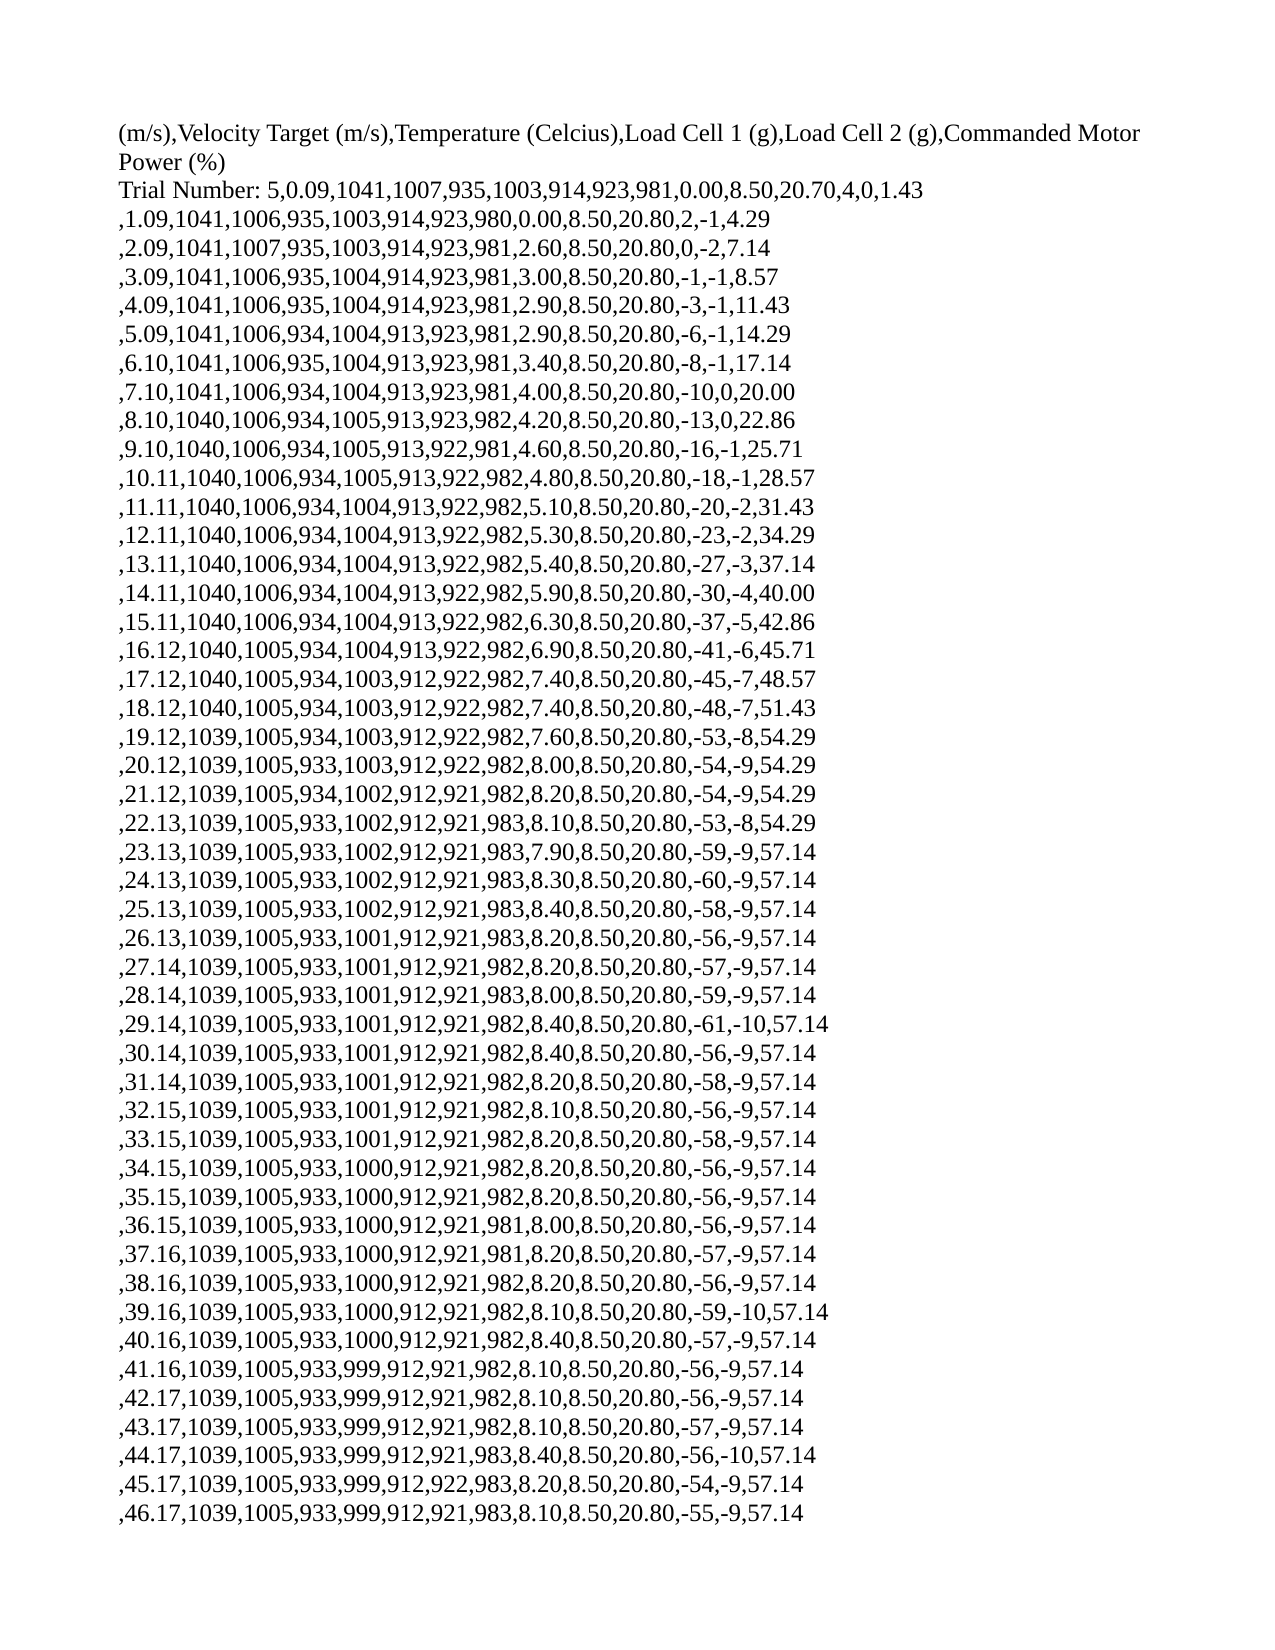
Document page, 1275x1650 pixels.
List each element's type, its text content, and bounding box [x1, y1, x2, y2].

text ,17.12,1040,1005,934,1003,912,922,982,7.40,8.50,20.80,-45,-7,48.57 [118, 664, 1157, 693]
text ,31.14,1039,1005,933,1001,912,921,982,8.20,8.50,20.80,-58,-9,57.14 [118, 1067, 1157, 1096]
text ,13.11,1040,1006,934,1004,913,922,982,5.40,8.50,20.80,-27,-3,37.14 [118, 549, 1157, 578]
text ,35.15,1039,1005,933,1000,912,921,982,8.20,8.50,20.80,-56,-9,57.14 [118, 1182, 1157, 1211]
text ,11.11,1040,1006,934,1004,913,922,982,5.10,8.50,20.80,-20,-2,31.43 [118, 492, 1157, 521]
text ,45.17,1039,1005,933,999,912,922,983,8.20,8.50,20.80,-54,-9,57.14 [118, 1469, 1157, 1498]
text ,33.15,1039,1005,933,1001,912,921,982,8.20,8.50,20.80,-58,-9,57.14 [118, 1124, 1157, 1153]
text ,32.15,1039,1005,933,1001,912,921,982,8.10,8.50,20.80,-56,-9,57.14 [118, 1096, 1157, 1124]
text ,3.09,1041,1006,935,1004,914,923,981,3.00,8.50,20.80,-1,-1,8.57 [118, 262, 1157, 291]
text (m/s),Velocity Target (m/s),Temperature (Celcius),Load Cell 1 (g),Load Cell 2 (g),Commanded Motor Power (%) [118, 118, 1157, 176]
text ,20.12,1039,1005,933,1003,912,922,982,8.00,8.50,20.80,-54,-9,54.29 [118, 751, 1157, 779]
text ,15.11,1040,1006,934,1004,913,922,982,6.30,8.50,20.80,-37,-5,42.86 [118, 607, 1157, 636]
text ,46.17,1039,1005,933,999,912,921,983,8.10,8.50,20.80,-55,-9,57.14 [118, 1498, 1157, 1527]
text ,30.14,1039,1005,933,1001,912,921,982,8.40,8.50,20.80,-56,-9,57.14 [118, 1038, 1157, 1067]
text ,39.16,1039,1005,933,1000,912,921,982,8.10,8.50,20.80,-59,-10,57.14 [118, 1297, 1157, 1326]
text ,43.17,1039,1005,933,999,912,921,982,8.10,8.50,20.80,-57,-9,57.14 [118, 1412, 1157, 1441]
text ,10.11,1040,1006,934,1005,913,922,982,4.80,8.50,20.80,-18,-1,28.57 [118, 463, 1157, 492]
text Trial Number: 5,0.09,1041,1007,935,1003,914,923,981,0.00,8.50,20.70,4,0,1.43 [118, 176, 1157, 204]
text ,25.13,1039,1005,933,1002,912,921,983,8.40,8.50,20.80,-58,-9,57.14 [118, 894, 1157, 923]
text ,28.14,1039,1005,933,1001,912,921,983,8.00,8.50,20.80,-59,-9,57.14 [118, 981, 1157, 1009]
text ,8.10,1040,1006,934,1005,913,923,982,4.20,8.50,20.80,-13,0,22.86 [118, 406, 1157, 434]
text ,18.12,1040,1005,934,1003,912,922,982,7.40,8.50,20.80,-48,-7,51.43 [118, 693, 1157, 722]
text ,16.12,1040,1005,934,1004,913,922,982,6.90,8.50,20.80,-41,-6,45.71 [118, 636, 1157, 664]
text ,22.13,1039,1005,933,1002,912,921,983,8.10,8.50,20.80,-53,-8,54.29 [118, 808, 1157, 837]
text ,5.09,1041,1006,934,1004,913,923,981,2.90,8.50,20.80,-6,-1,14.29 [118, 319, 1157, 348]
text ,27.14,1039,1005,933,1001,912,921,982,8.20,8.50,20.80,-57,-9,57.14 [118, 952, 1157, 981]
text ,2.09,1041,1007,935,1003,914,923,981,2.60,8.50,20.80,0,-2,7.14 [118, 233, 1157, 262]
text ,14.11,1040,1006,934,1004,913,922,982,5.90,8.50,20.80,-30,-4,40.00 [118, 578, 1157, 607]
text ,42.17,1039,1005,933,999,912,921,982,8.10,8.50,20.80,-56,-9,57.14 [118, 1383, 1157, 1412]
text ,6.10,1041,1006,935,1004,913,923,981,3.40,8.50,20.80,-8,-1,17.14 [118, 348, 1157, 377]
text ,26.13,1039,1005,933,1001,912,921,983,8.20,8.50,20.80,-56,-9,57.14 [118, 923, 1157, 952]
text ,40.16,1039,1005,933,1000,912,921,982,8.40,8.50,20.80,-57,-9,57.14 [118, 1326, 1157, 1354]
text ,19.12,1039,1005,934,1003,912,922,982,7.60,8.50,20.80,-53,-8,54.29 [118, 722, 1157, 751]
text ,4.09,1041,1006,935,1004,914,923,981,2.90,8.50,20.80,-3,-1,11.43 [118, 291, 1157, 319]
text ,41.16,1039,1005,933,999,912,921,982,8.10,8.50,20.80,-56,-9,57.14 [118, 1354, 1157, 1383]
text ,37.16,1039,1005,933,1000,912,921,981,8.20,8.50,20.80,-57,-9,57.14 [118, 1239, 1157, 1268]
text ,7.10,1041,1006,934,1004,913,923,981,4.00,8.50,20.80,-10,0,20.00 [118, 377, 1157, 406]
text ,34.15,1039,1005,933,1000,912,921,982,8.20,8.50,20.80,-56,-9,57.14 [118, 1153, 1157, 1182]
text ,29.14,1039,1005,933,1001,912,921,982,8.40,8.50,20.80,-61,-10,57.14 [118, 1009, 1157, 1038]
text ,12.11,1040,1006,934,1004,913,922,982,5.30,8.50,20.80,-23,-2,34.29 [118, 521, 1157, 549]
text ,38.16,1039,1005,933,1000,912,921,982,8.20,8.50,20.80,-56,-9,57.14 [118, 1268, 1157, 1297]
text ,44.17,1039,1005,933,999,912,921,983,8.40,8.50,20.80,-56,-10,57.14 [118, 1441, 1157, 1469]
text ,24.13,1039,1005,933,1002,912,921,983,8.30,8.50,20.80,-60,-9,57.14 [118, 866, 1157, 894]
text ,23.13,1039,1005,933,1002,912,921,983,7.90,8.50,20.80,-59,-9,57.14 [118, 837, 1157, 866]
text ,36.15,1039,1005,933,1000,912,921,981,8.00,8.50,20.80,-56,-9,57.14 [118, 1211, 1157, 1239]
text ,9.10,1040,1006,934,1005,913,922,981,4.60,8.50,20.80,-16,-1,25.71 [118, 434, 1157, 463]
text ,1.09,1041,1006,935,1003,914,923,980,0.00,8.50,20.80,2,-1,4.29 [118, 204, 1157, 233]
text ,21.12,1039,1005,934,1002,912,921,982,8.20,8.50,20.80,-54,-9,54.29 [118, 779, 1157, 808]
